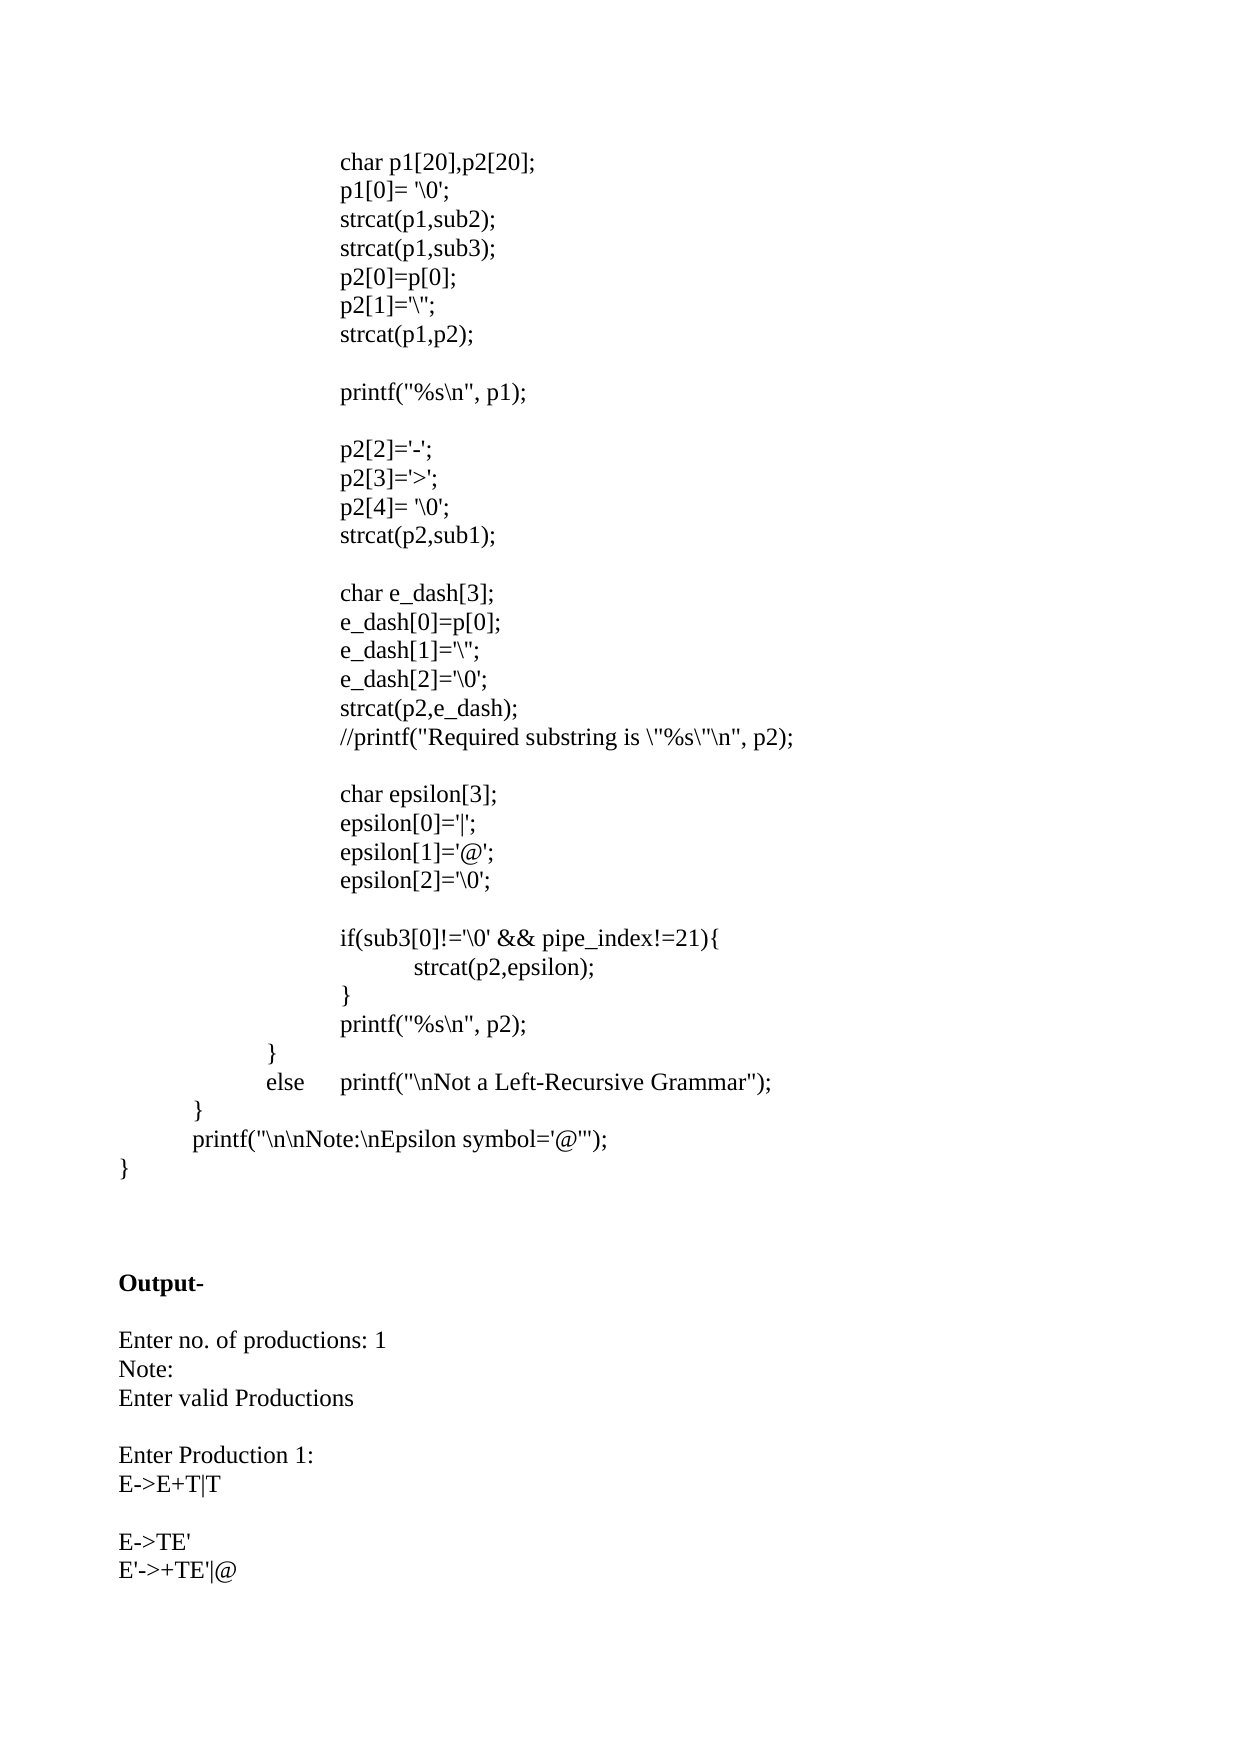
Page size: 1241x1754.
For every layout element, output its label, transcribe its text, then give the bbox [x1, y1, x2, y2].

text } [118, 981, 1122, 1009]
text p2[3]='>'; [118, 463, 1122, 492]
text E->E+T|T [118, 1469, 1122, 1498]
text Output- [118, 1268, 1122, 1297]
text else printf("\nNot a Left-Recursive Grammar"); [118, 1067, 1122, 1096]
text e_dash[1]='\''; [118, 636, 1122, 664]
text } [118, 1038, 1122, 1067]
text strcat(p1,sub3); [118, 233, 1122, 262]
text printf("\n\nNote:\nEpsilon symbol='@'"); [118, 1124, 1122, 1153]
text if(sub3[0]!='\0' && pipe_index!=21){ [118, 923, 1122, 952]
text strcat(p2,e_dash); [118, 693, 1122, 722]
text char p1[20],p2[20]; [118, 147, 1122, 176]
text printf("%s\n", p2); [118, 1009, 1122, 1038]
text } [118, 1153, 1122, 1182]
text char epsilon[3]; [118, 779, 1122, 808]
text Note: [118, 1354, 1122, 1383]
text p1[0]= '\0'; [118, 176, 1122, 204]
text char e_dash[3]; [118, 578, 1122, 607]
text p2[4]= '\0'; [118, 492, 1122, 521]
text epsilon[0]='|'; [118, 808, 1122, 837]
text e_dash[2]='\0'; [118, 664, 1122, 693]
text printf("%s\n", p1); [118, 377, 1122, 406]
text strcat(p1,p2); [118, 319, 1122, 348]
text e_dash[0]=p[0]; [118, 607, 1122, 636]
text strcat(p2,sub1); [118, 521, 1122, 549]
text p2[1]='\''; [118, 291, 1122, 319]
text epsilon[1]='@'; [118, 837, 1122, 866]
text p2[2]='-'; [118, 434, 1122, 463]
text strcat(p1,sub2); [118, 204, 1122, 233]
text E'->+TE'|@ [118, 1556, 1122, 1584]
text //printf("Required substring is \"%s\"\n", p2); [118, 722, 1122, 751]
text epsilon[2]='\0'; [118, 866, 1122, 894]
text E->TE' [118, 1527, 1122, 1556]
text } [118, 1096, 1122, 1124]
text Enter Production 1: [118, 1441, 1122, 1469]
text p2[0]=p[0]; [118, 262, 1122, 291]
text Enter no. of productions: 1 [118, 1326, 1122, 1354]
text Enter valid Productions [118, 1383, 1122, 1412]
text strcat(p2,epsilon); [118, 952, 1122, 981]
